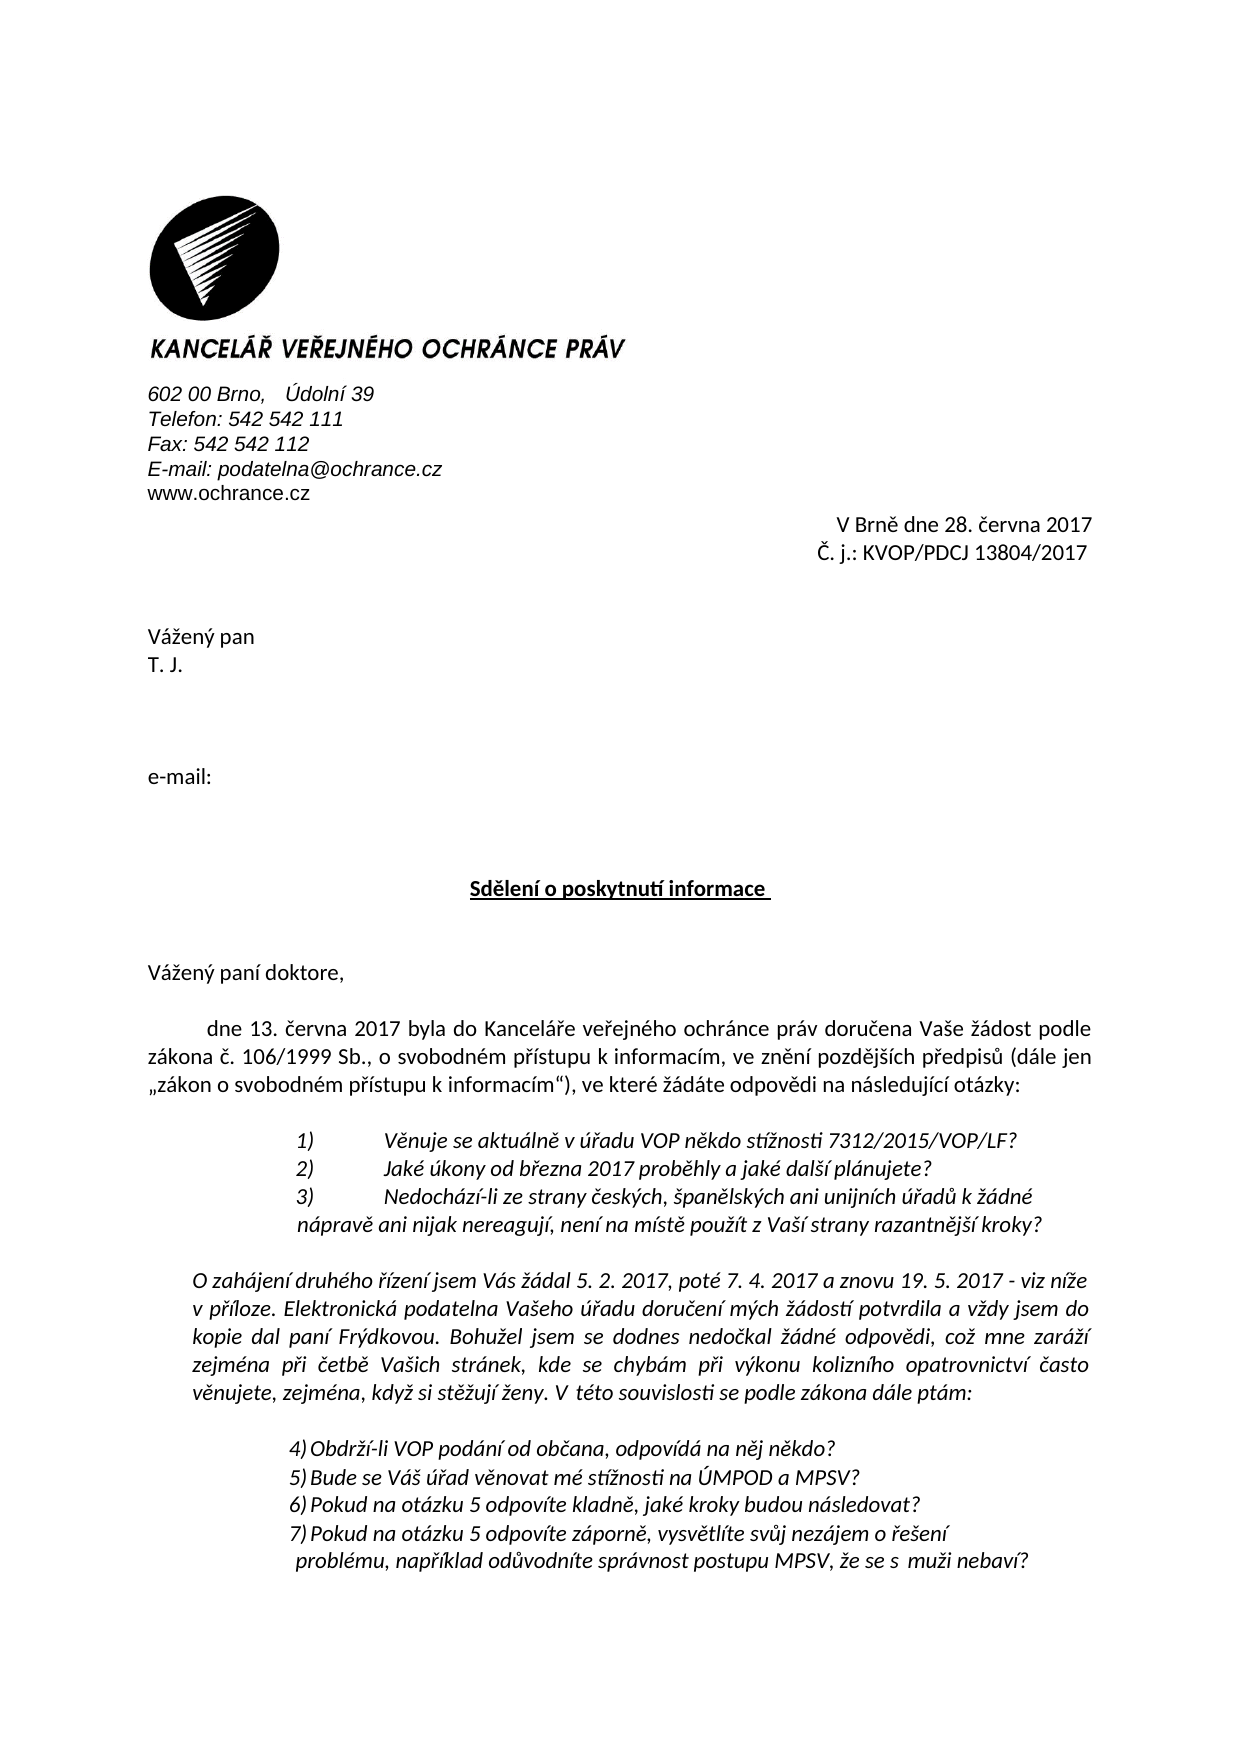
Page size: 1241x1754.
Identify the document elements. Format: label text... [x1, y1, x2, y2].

text Vážený pan [148, 622, 1093, 650]
text problému, například odůvodníte správnost postupu MPSV, že se s muži nebaví? [295, 1547, 1093, 1575]
text Vážený paní doktore, [148, 958, 1093, 986]
text V Brně dne 28. června 2017 [148, 191, 1093, 538]
list Věnuje se aktuálně v úřadu VOP někdo stížnosti 7312/2015/VOP/LF? [236, 1126, 1093, 1154]
text T. J. [148, 650, 1093, 678]
list Pokud na otázku 5 odpovíte záporně, vysvětlíte svůj nezájem o řešení [236, 1519, 1093, 1547]
text Č. j.: KVOP/PDCJ 13804/2017 [146, 538, 1093, 566]
list Nedochází-li ze strany českých, španělských ani unijních úřadů k žádné [236, 1182, 1093, 1210]
list Jaké úkony od března 2017 proběhly a jaké další plánujete? [236, 1154, 1093, 1182]
text e-mail: [148, 762, 1093, 790]
list Bude se Váš úřad věnovat mé stížnosti na ÚMPOD a MPSV? [236, 1463, 1093, 1491]
list Obdrží-li VOP podání od občana, odpovídá na něj někdo? [236, 1434, 1093, 1463]
text Sdělení o poskytnutí informace [148, 874, 1093, 902]
text dne 13. června 2017 byla do Kanceláře veřejného ochránce práv doručena Vaše žádost podle zákona č. 106/1999 Sb., o svobodném přístupu k informacím, ve znění pozdějších předpisů (dále jen „zákon o svobodném přístupu k informacím“), ve které žádáte odpovědi na následující otázky: [148, 1014, 1093, 1098]
list Pokud na otázku 5 odpovíte kladně, jaké kroky budou následovat? [236, 1491, 1093, 1519]
text nápravě ani nijak nereagují, není na místě použít z Vaší strany razantnější kroky? [148, 1210, 1093, 1238]
text O zahájení druhého řízení jsem Vás žádal 5. 2. 2017, poté 7. 4. 2017 a znovu 19. 5. 2017 - viz níže v příloze. Elektronická podatelna Vašeho úřadu doručení mých žádostí potvrdila a vždy jsem do kopie dal paní Frýdkovou. Bohužel jsem se dodnes nedočkal žádné odpovědi, což mne zaráží zejména při četbě Vašich stránek, kde se chybám při výkonu kolizního opatrovnictví často věnujete, zejména, když si stěžují ženy. V této souvislosti se podle zákona dále ptám: [192, 1266, 1093, 1407]
